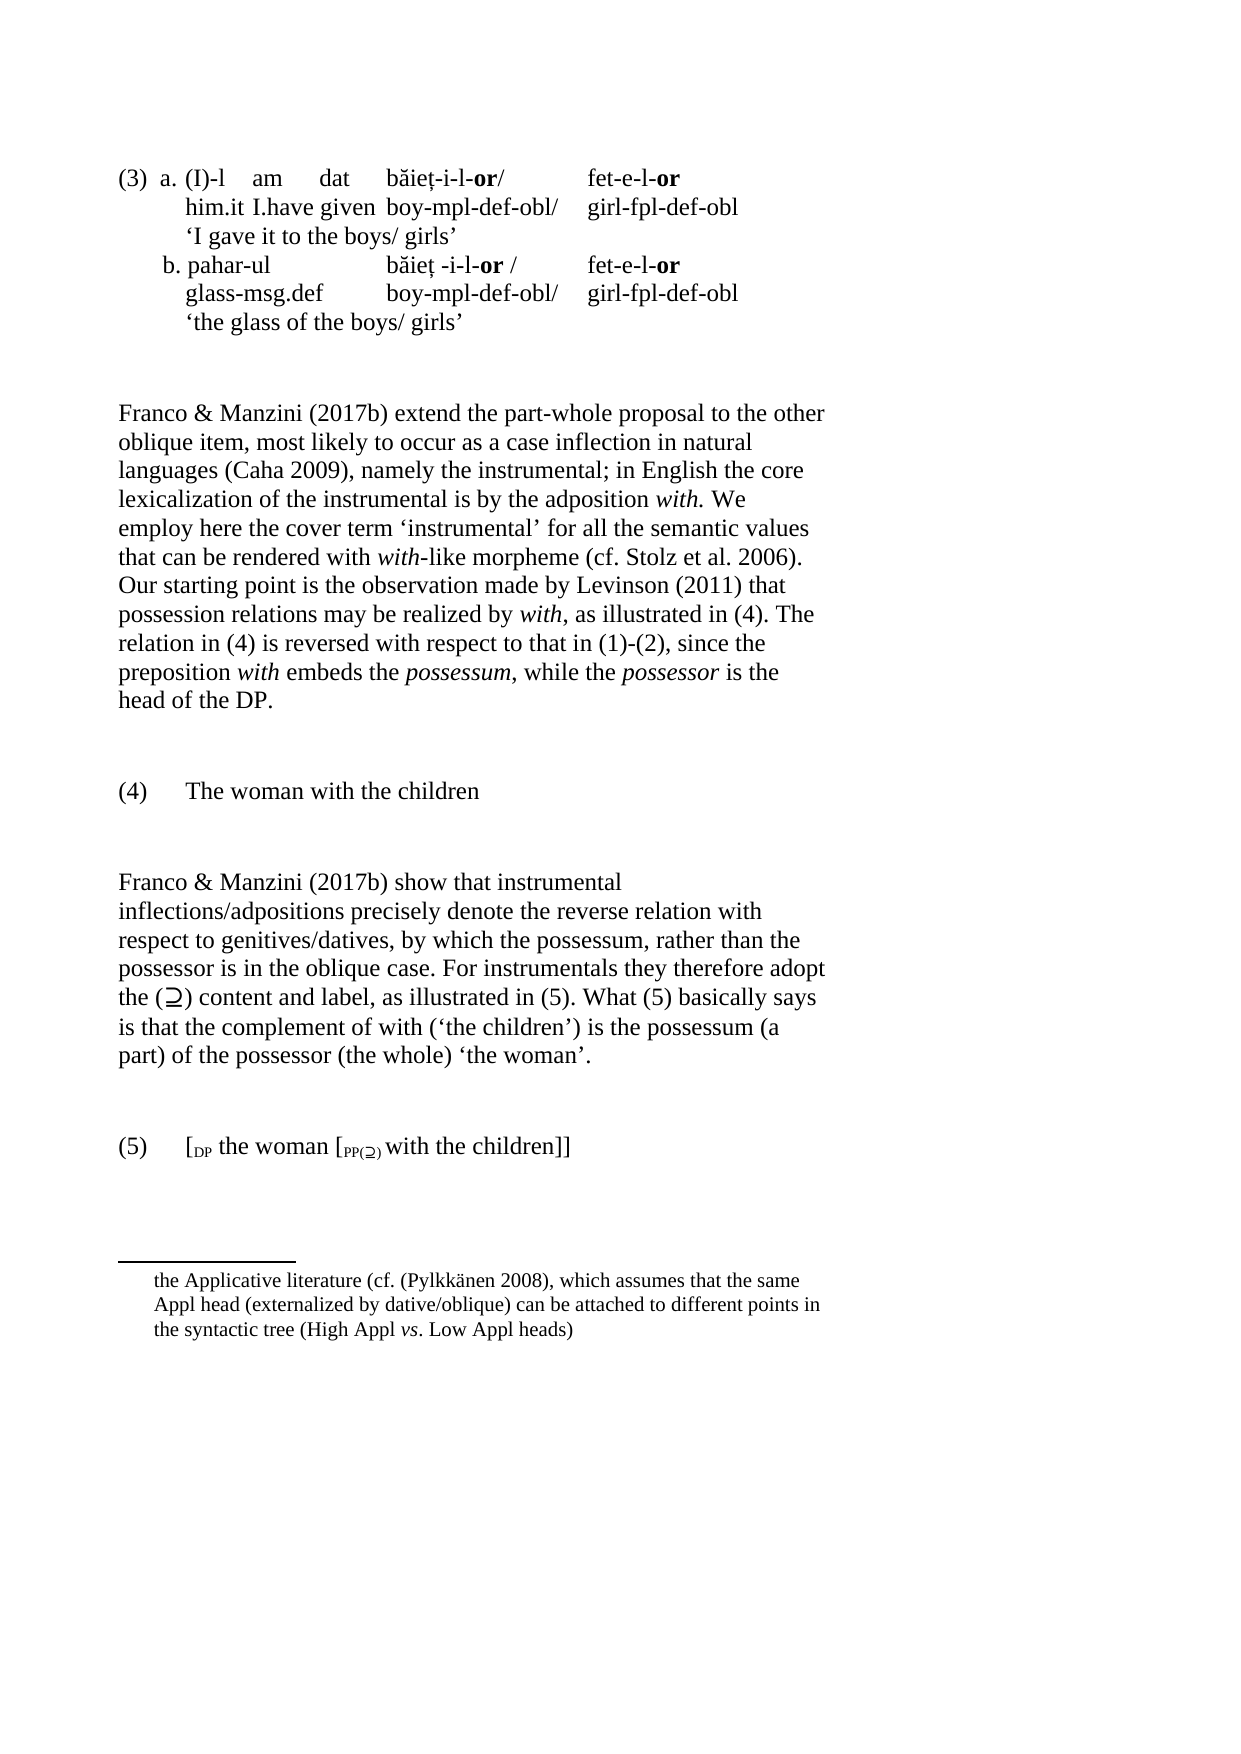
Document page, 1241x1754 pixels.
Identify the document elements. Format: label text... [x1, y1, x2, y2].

text ‘the glass of the boys/ girls’ [118, 307, 827, 336]
text (3) a. (I)-l am dat băieț-i-l-or/ fet-e-l-or him.it I.have given boy-mpl-def-obl/ girl-fpl-def-obl [118, 163, 827, 221]
text b. pahar-ul băieț -i-l-or / fet-e-l-or [118, 250, 827, 278]
text the Applicative literature (cf. (Pylkkänen 2008), which assumes that the same Appl head (externalized by dative/oblique) can be attached to different points in the syntactic tree (High Appl vs. Low Appl heads) [118, 1268, 827, 1341]
text Franco & Manzini (2017b) extend the part-whole proposal to the other oblique item, most likely to occur as a case inflection in natural languages (Caha 2009), namely the instrumental; in English the core lexicalization of the instrumental is by the adposition with. We employ here the cover term ‘instrumental’ for all the semantic values that can be rendered with with-like morpheme (cf. Stolz et al. 2006). Our starting point is the observation made by Levinson (2011) that possession relations may be realized by with, as illustrated in (4). The relation in (4) is reversed with respect to that in (1)-(2), since the preposition with embeds the possessum, while the possessor is the head of the DP. [118, 398, 827, 714]
text (5) [DP the woman [PP(⊇) with the children]] [118, 1131, 827, 1161]
text ‘I gave it to the boys/ girls’ [118, 221, 827, 250]
text Franco & Manzini (2017b) show that instrumental inflections/adpositions precisely denote the reverse relation with respect to genitives/datives, by which the possessum, rather than the possessor is in the oblique case. For instrumentals they therefore adopt the (⊇) content and label, as illustrated in (5). What (5) basically says is that the complement of with (‘the children’) is the possessum (a part) of the possessor (the whole) ‘the woman’. [118, 867, 827, 1069]
text glass-msg.def boy-mpl-def-obl/ girl-fpl-def-obl [118, 278, 827, 307]
text (4) The woman with the children [118, 776, 827, 805]
